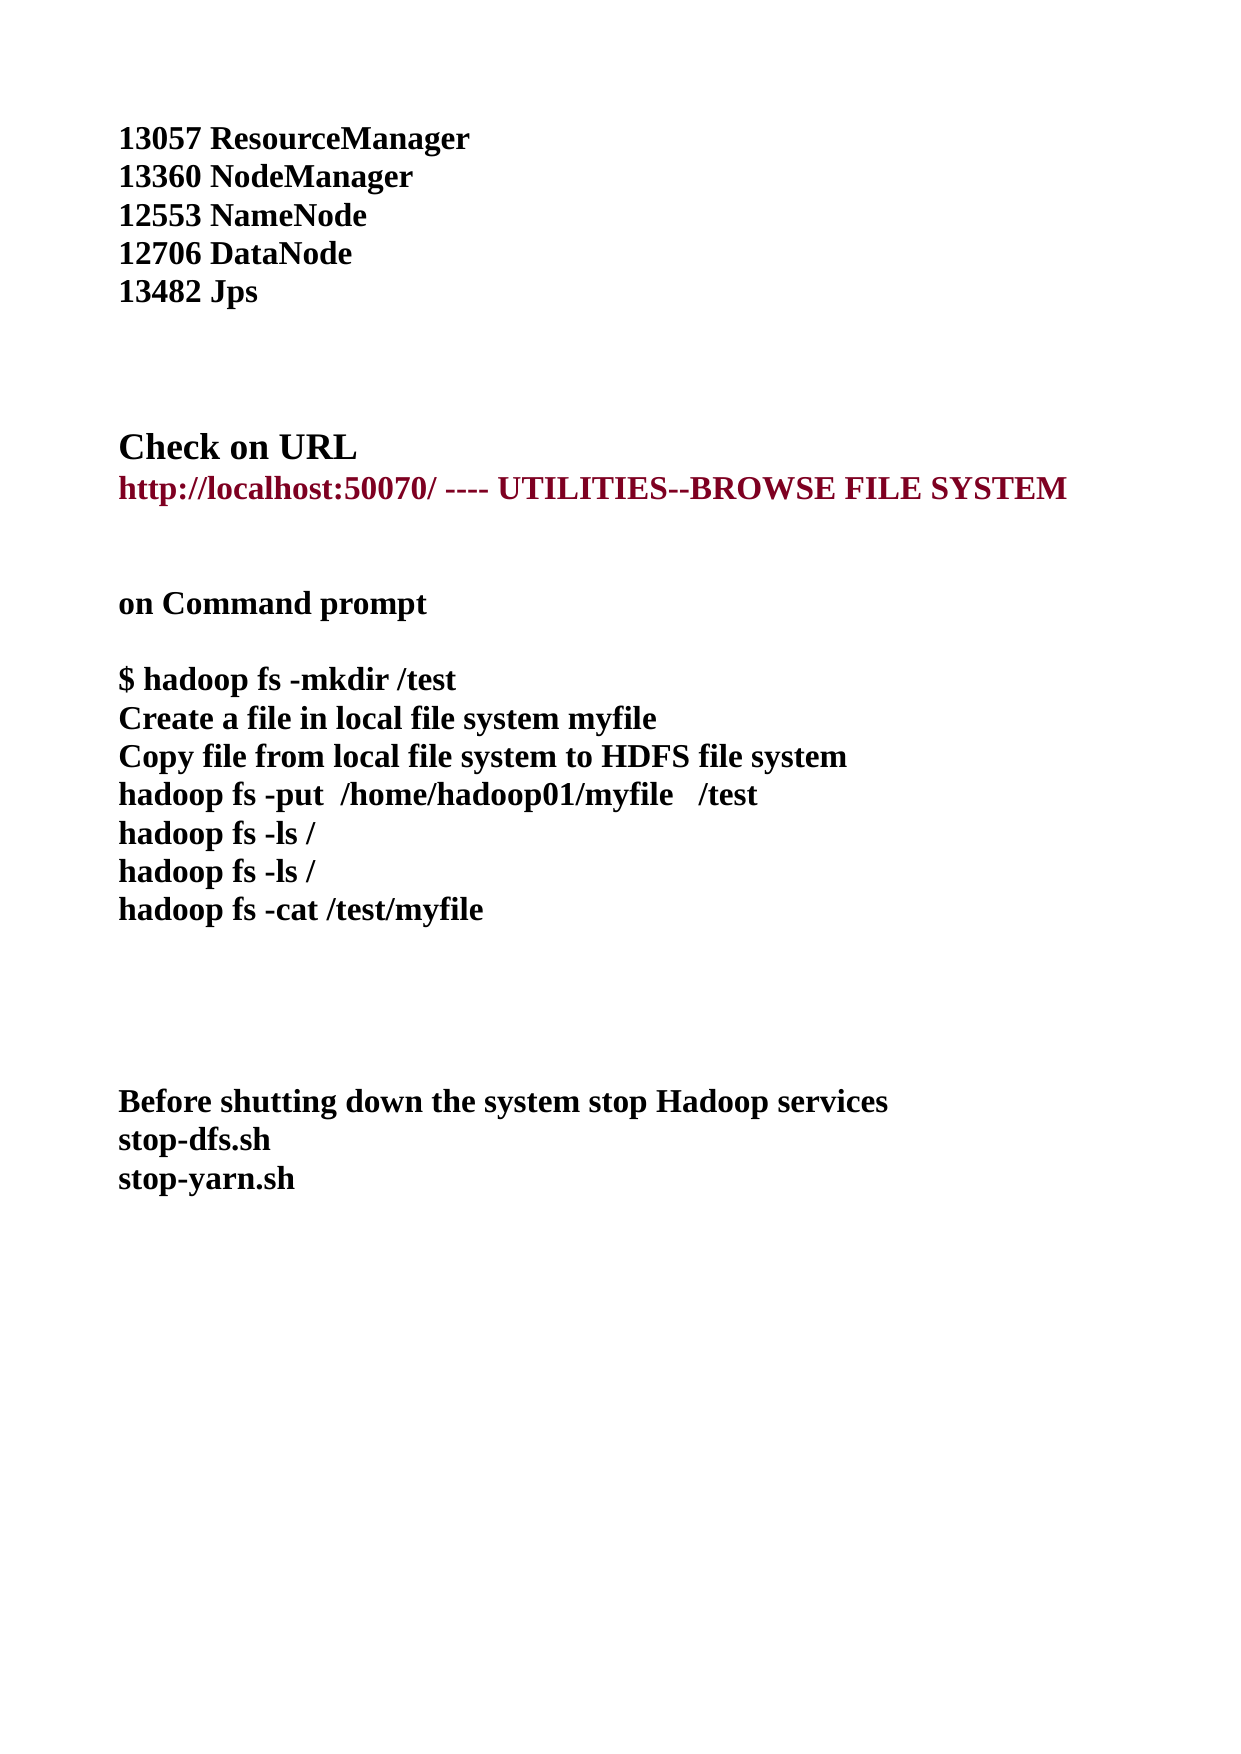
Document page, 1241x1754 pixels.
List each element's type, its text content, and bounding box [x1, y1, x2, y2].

text 12706 DataNode [118, 233, 1122, 271]
text Create a file in local file system myfile [118, 698, 1122, 736]
text Before shutting down the system stop Hadoop services [118, 1081, 1122, 1119]
text on Command prompt [118, 583, 1122, 621]
text Copy file from local file system to HDFS file system [118, 736, 1122, 774]
text Check on URL [118, 425, 1122, 468]
text hadoop fs -ls / [118, 851, 1122, 889]
text stop-dfs.sh [118, 1119, 1122, 1158]
text stop-yarn.sh [118, 1158, 1122, 1196]
text http://localhost:50070/ ---- UTILITIES--BROWSE FILE SYSTEM [118, 468, 1122, 506]
text hadoop fs -put /home/hadoop01/myfile /test [118, 774, 1122, 813]
text 13482 Jps [118, 271, 1122, 310]
text 13057 ResourceManager [118, 118, 1122, 156]
text $ hadoop fs -mkdir /test [118, 659, 1122, 698]
text 12553 NameNode [118, 195, 1122, 233]
text hadoop fs -ls / [118, 813, 1122, 851]
text 13360 NodeManager [118, 156, 1122, 195]
text hadoop fs -cat /test/myfile [118, 889, 1122, 928]
